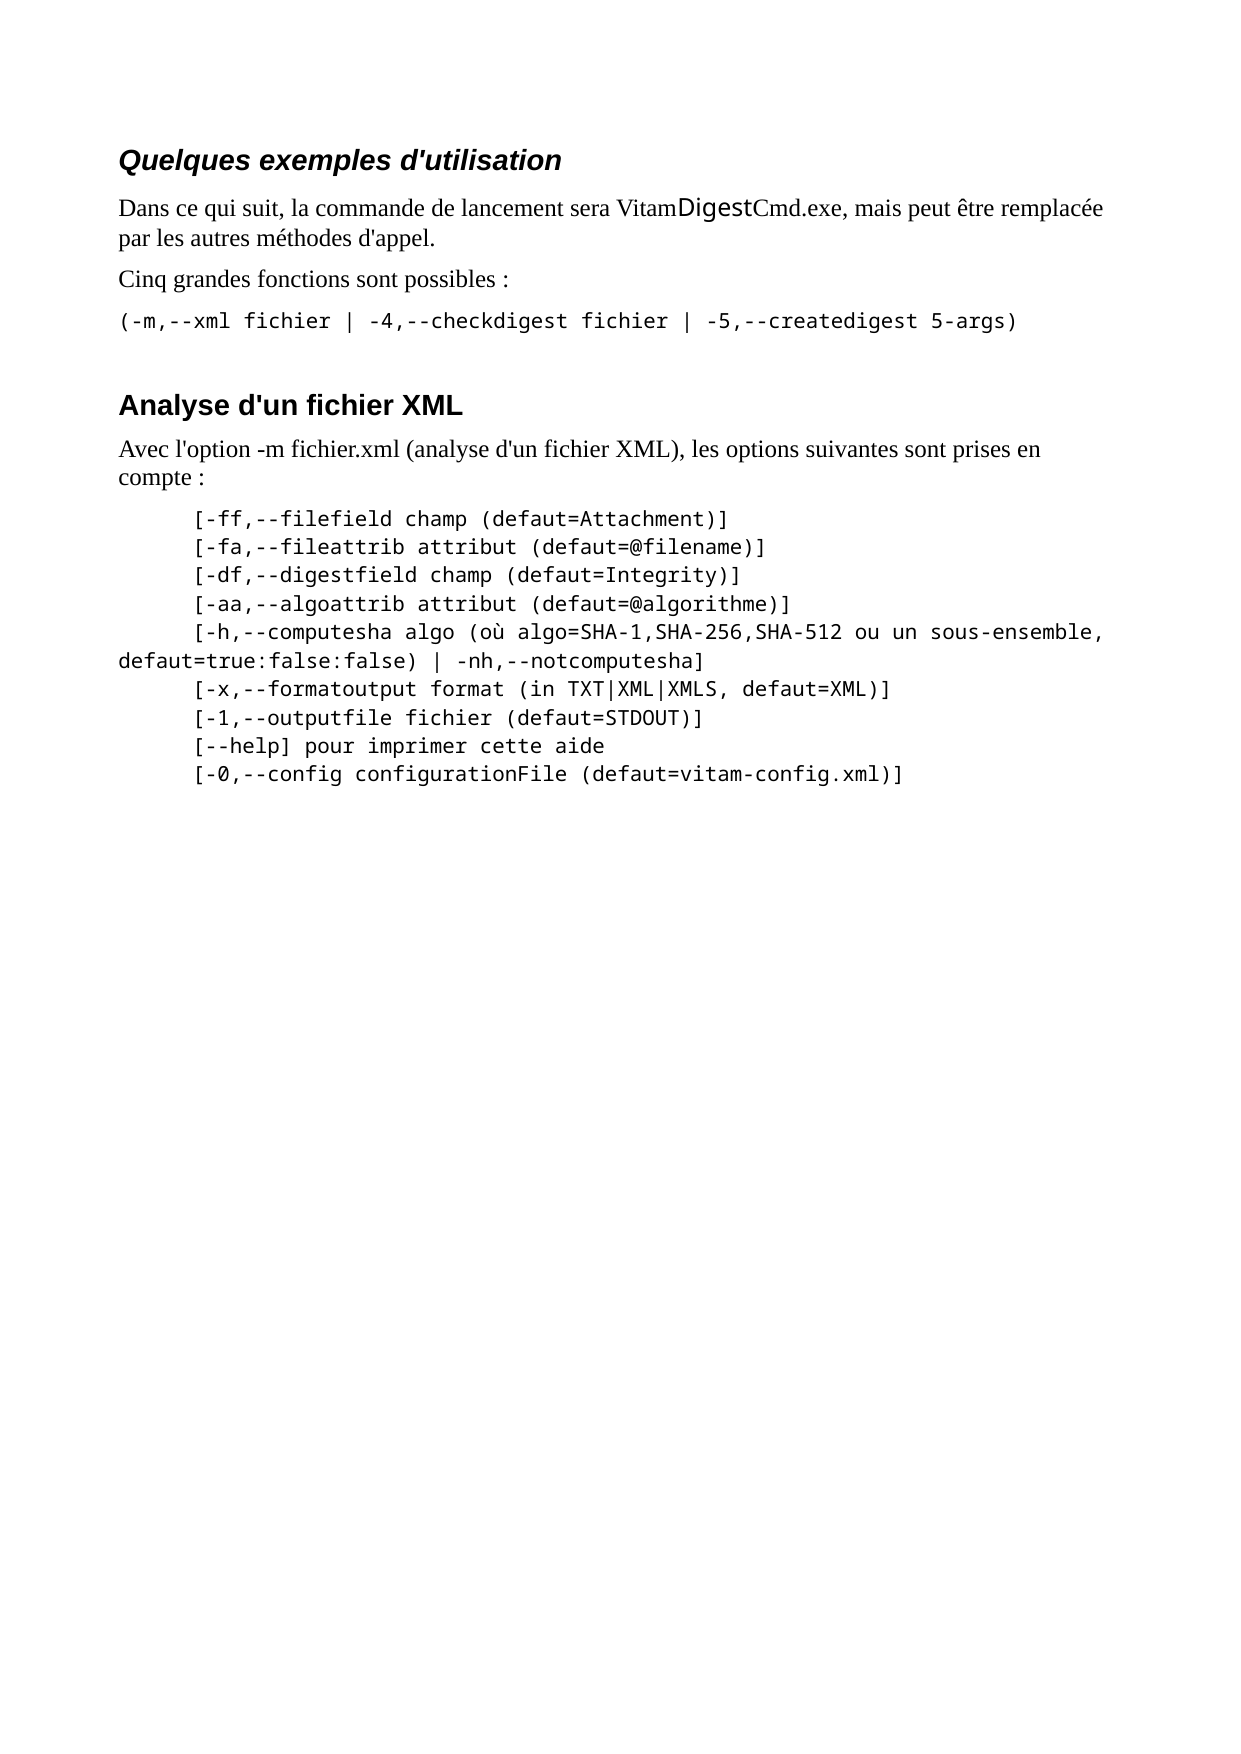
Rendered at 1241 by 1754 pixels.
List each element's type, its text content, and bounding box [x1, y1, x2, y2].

text [-0,--config configurationFile (defaut=vitam-config.xml)] [118, 759, 1122, 788]
text (-m,--xml fichier | -4,--checkdigest fichier | -5,--createdigest 5-args) [118, 306, 1122, 334]
subtitle Quelques exemples d'utilisation [118, 143, 1122, 177]
text [-fa,--fileattrib attribut (defaut=@filename)] [118, 532, 1122, 561]
text [--help] pour imprimer cette aide [118, 731, 1122, 759]
text [-ff,--filefield champ (defaut=Attachment)] [118, 504, 1122, 532]
text Cinq grandes fonctions sont possibles : [118, 264, 1122, 293]
text [-x,--formatoutput format (in TXT|XML|XMLS, defaut=XML)] [118, 674, 1122, 703]
text [-aa,--algoattrib attribut (defaut=@algorithme)] [118, 589, 1122, 617]
text [-1,--outputfile fichier (defaut=STDOUT)] [118, 703, 1122, 731]
subtitle Analyse d'un fichier XML [118, 388, 1122, 421]
text Dans ce qui suit, la commande de lancement sera VitamDigestCmd.exe, mais peut être remplacée par les autres méthodes d'appel. [118, 189, 1122, 252]
text [-h,--computesha algo (où algo=SHA-1,SHA-256,SHA-512 ou un sous-ensemble, defaut=true:false:false) | -nh,--notcomputesha] [118, 617, 1122, 674]
text [-df,--digestfield champ (defaut=Integrity)] [118, 561, 1122, 589]
text Avec l'option -m fichier.xml (analyse d'un fichier XML), les options suivantes sont prises en compte : [118, 434, 1122, 491]
